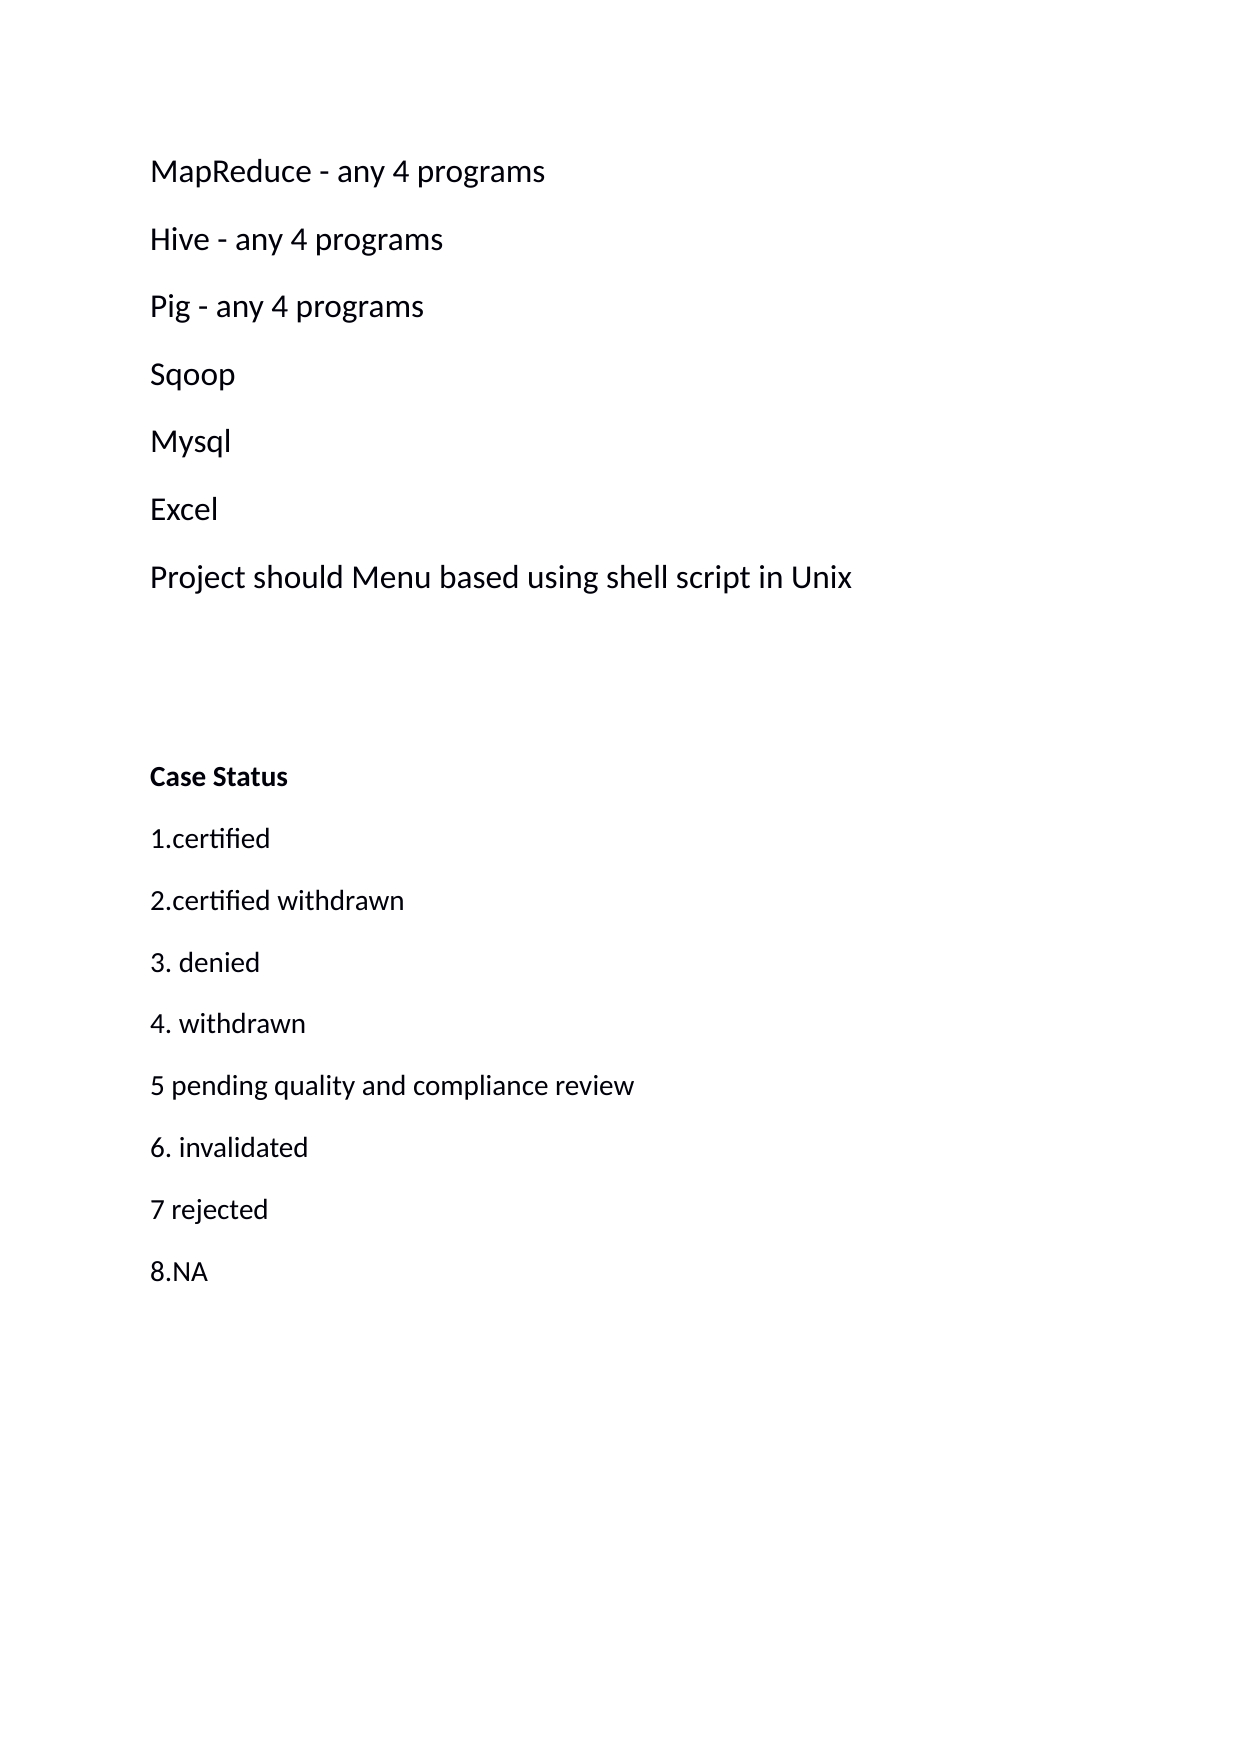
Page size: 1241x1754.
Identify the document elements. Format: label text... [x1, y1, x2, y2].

text 7 rejected [150, 1191, 1090, 1226]
text Project should Menu based using shell script in Unix [150, 556, 1090, 596]
text Mysql [150, 420, 1090, 461]
text 5 pending quality and compliance review [150, 1067, 1090, 1103]
text 2.certified withdrawn [150, 882, 1090, 918]
text 6. invalidated [150, 1129, 1090, 1165]
text Excel [150, 488, 1090, 529]
text 4. withdrawn [150, 1006, 1090, 1041]
text Case Status [150, 758, 1090, 794]
text Pig - any 4 programs [150, 285, 1090, 326]
text 3. denied [150, 944, 1090, 979]
text MapReduce - any 4 programs [150, 150, 1090, 191]
text 8.NA [150, 1253, 1090, 1288]
text Hive - any 4 programs [150, 218, 1090, 258]
text Sqoop [150, 353, 1090, 393]
text 1.certified [150, 820, 1090, 856]
